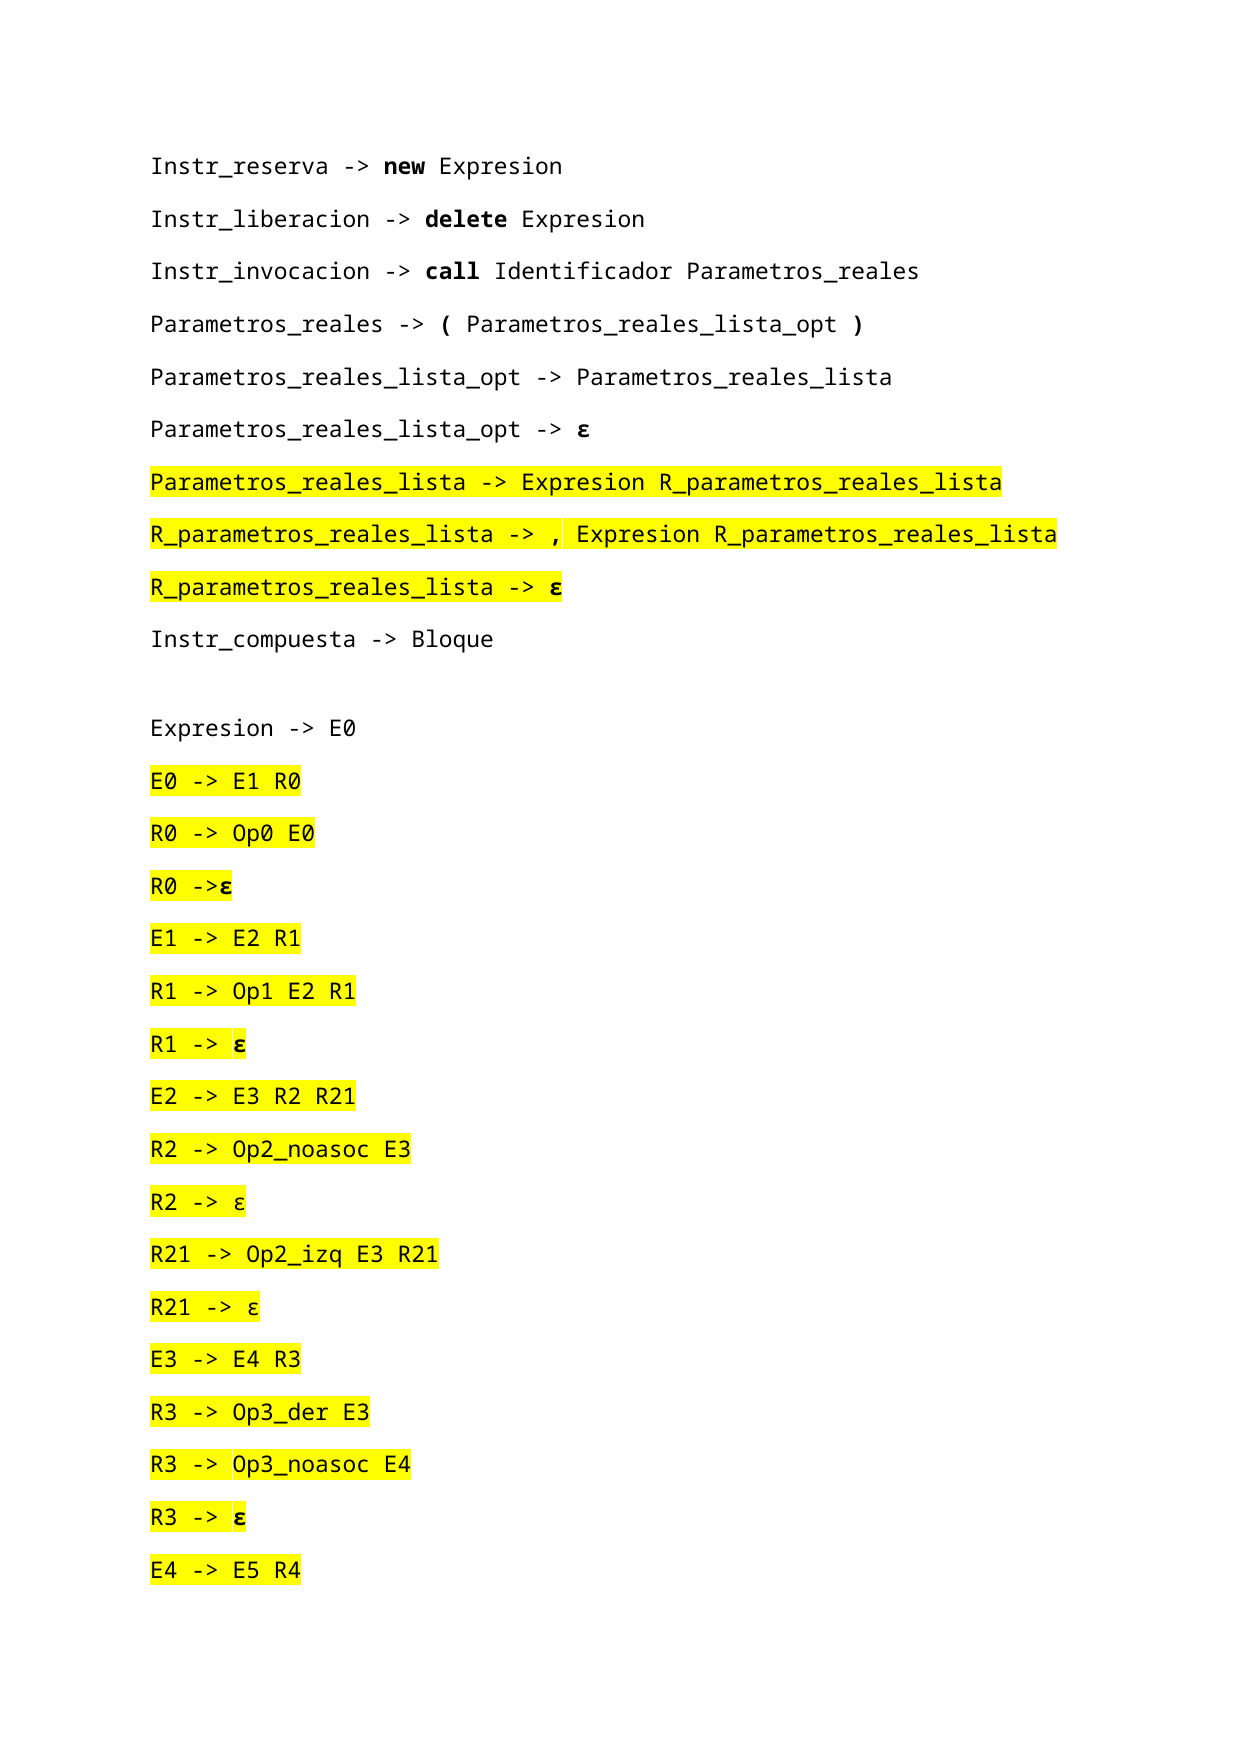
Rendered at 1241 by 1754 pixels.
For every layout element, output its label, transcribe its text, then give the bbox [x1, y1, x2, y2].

text Instr_invocacion -> call Identificador Parametros_reales [150, 255, 1090, 286]
text R3 -> Op3_noasoc E4 [150, 1448, 1090, 1480]
text R1 -> ε [150, 1028, 1090, 1059]
text Instr_liberacion -> delete Expresion [150, 203, 1090, 234]
text R2 -> Op2_noasoc E3 [150, 1133, 1090, 1164]
text R_parametros_reales_lista -> ε [150, 571, 1090, 602]
text R_parametros_reales_lista -> , Expresion R_parametros_reales_lista [150, 518, 1090, 549]
text R3 -> ε [150, 1501, 1090, 1532]
text Instr_compuesta -> Bloque [150, 623, 1090, 655]
text R0 ->ε [150, 870, 1090, 901]
text R0 -> Op0 E0 [150, 817, 1090, 848]
text R21 -> ε [150, 1291, 1090, 1322]
text E0 -> E1 R0 [150, 764, 1090, 796]
text Parametros_reales_lista -> Expresion R_parametros_reales_lista [150, 466, 1090, 497]
text Parametros_reales -> ( Parametros_reales_lista_opt ) [150, 308, 1090, 339]
text Parametros_reales_lista_opt -> Parametros_reales_lista [150, 360, 1090, 392]
text Instr_reserva -> new Expresion [150, 150, 1090, 181]
text Parametros_reales_lista_opt -> ε [150, 413, 1090, 444]
text Expresion -> E0 [150, 712, 1090, 743]
text R3 -> Op3_der E3 [150, 1396, 1090, 1427]
text E3 -> E4 R3 [150, 1343, 1090, 1374]
text R21 -> Op2_izq E3 R21 [150, 1238, 1090, 1269]
text E1 -> E2 R1 [150, 922, 1090, 954]
text E2 -> E3 R2 R21 [150, 1080, 1090, 1111]
text R1 -> Op1 E2 R1 [150, 975, 1090, 1006]
text E4 -> E5 R4 [150, 1554, 1090, 1585]
text R2 -> ε [150, 1185, 1090, 1217]
